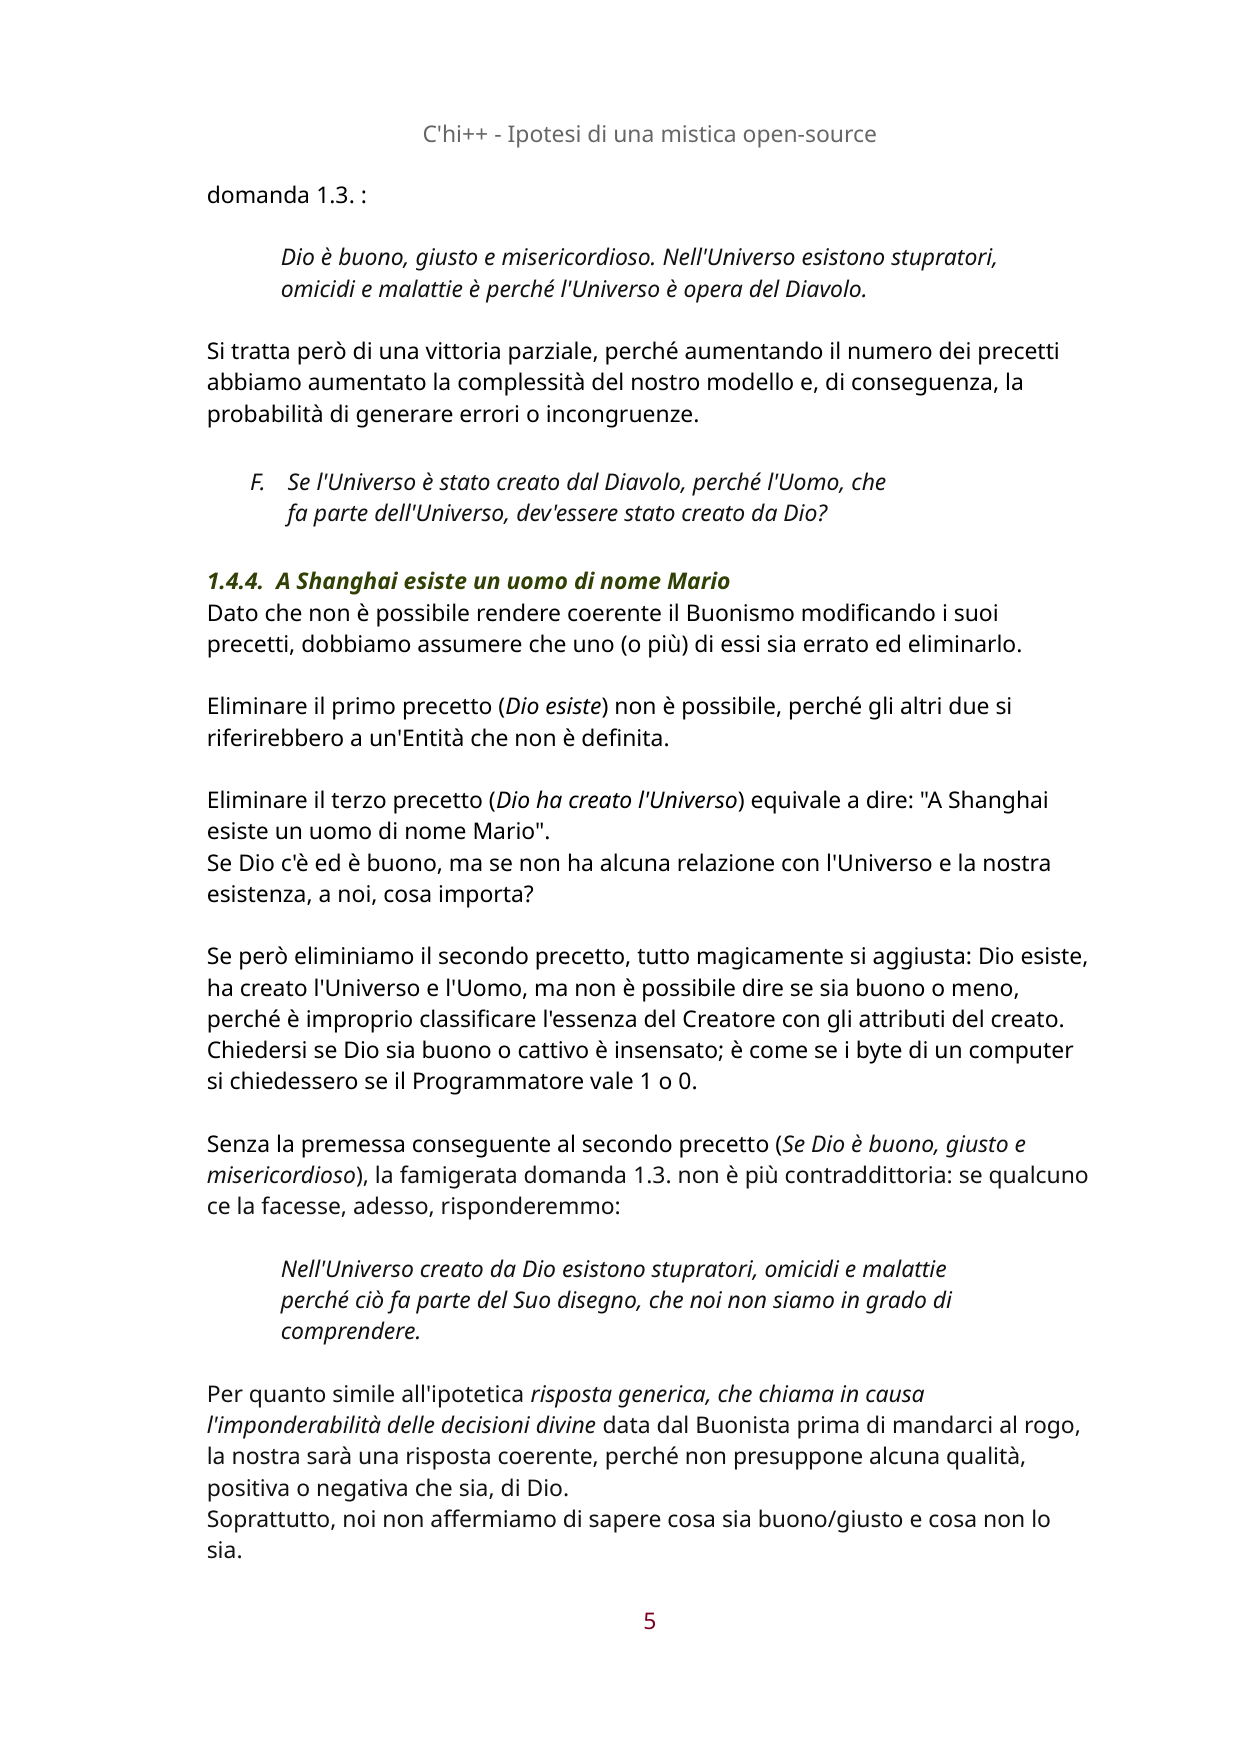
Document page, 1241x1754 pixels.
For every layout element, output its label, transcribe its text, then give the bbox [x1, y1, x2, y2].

table_header Se l'Universo è stato creato dal Diavolo, perché l'Uomo, che fa parte dell'Universo, dev'essere stato creato da Dio? [207, 460, 911, 534]
text Si tratta però di una vittoria parziale, perché aumentando il numero dei precetti abbiamo aumentato la complessità del nostro modello e, di conseguenza, la probabilità di generare errori o incongruenze. [207, 335, 1093, 429]
text Eliminare il primo precetto (Dio esiste) non è possibile, perché gli altri due si riferirebbero a un'Entità che non è definita. [207, 690, 1093, 753]
text Soprattutto, noi non affermiamo di sapere cosa sia buono/giusto e cosa non lo sia. [207, 1503, 1093, 1565]
text Dio è buono, giusto e misericordioso. Nell'Universo esistono stupratori, omicidi e malattie è perché l'Universo è opera del Diavolo. [281, 241, 1015, 304]
text Se Dio c'è ed è buono, ma se non ha alcuna relazione con l'Universo e la nostra esistenza, a noi, cosa importa? [207, 847, 1093, 909]
text Nell'Universo creato da Dio esistono stupratori, omicidi e malattie perché ciò fa parte del Suo disegno, che noi non siamo in grado di comprendere. [281, 1253, 1015, 1347]
subtitle A Shanghai esiste un uomo di nome Mario [207, 565, 1093, 597]
table_header [911, 460, 1000, 534]
text Se però eliminiamo il secondo precetto, tutto magicamente si aggiusta: Dio esiste, ha creato l'Universo e l'Uomo, ma non è possibile dire se sia buono o meno, perché è improprio classificare l'essenza del Creatore con gli attributi del creato. [207, 940, 1093, 1034]
text Senza la premessa conseguente al secondo precetto (Se Dio è buono, giusto e misericordioso), la famigerata domanda D. non è più contraddittoria: se qualcuno ce la facesse, adesso, risponderemmo: [207, 1128, 1093, 1222]
text Dato che non è possibile rendere coerente il Buonismo modificando i suoi precetti, dobbiamo assumere che uno (o più) di essi sia errato ed eliminarlo. [207, 597, 1093, 659]
text Chiedersi se Dio sia buono o cattivo è insensato; è come se i byte di un computer si chiedessero se il Programmatore vale 1 o 0. [207, 1034, 1093, 1097]
text Per quanto simile all'ipotetica risposta generica, che chiama in causa l'imponderabilità delle decisioni divine data dal Buonista prima di mandarci al rogo, la nostra sarà una risposta coerente, perché non presuppone alcuna qualità, positiva o negativa che sia, di Dio. [207, 1378, 1093, 1503]
text Questo piccolo atto di fede ci permette di rispondere senza esitazione alla domanda D. : [207, 179, 1093, 210]
text Eliminare il terzo precetto (Dio ha creato l'Universo) equivale a dire: "A Shanghai esiste un uomo di nome Mario". [207, 784, 1093, 847]
